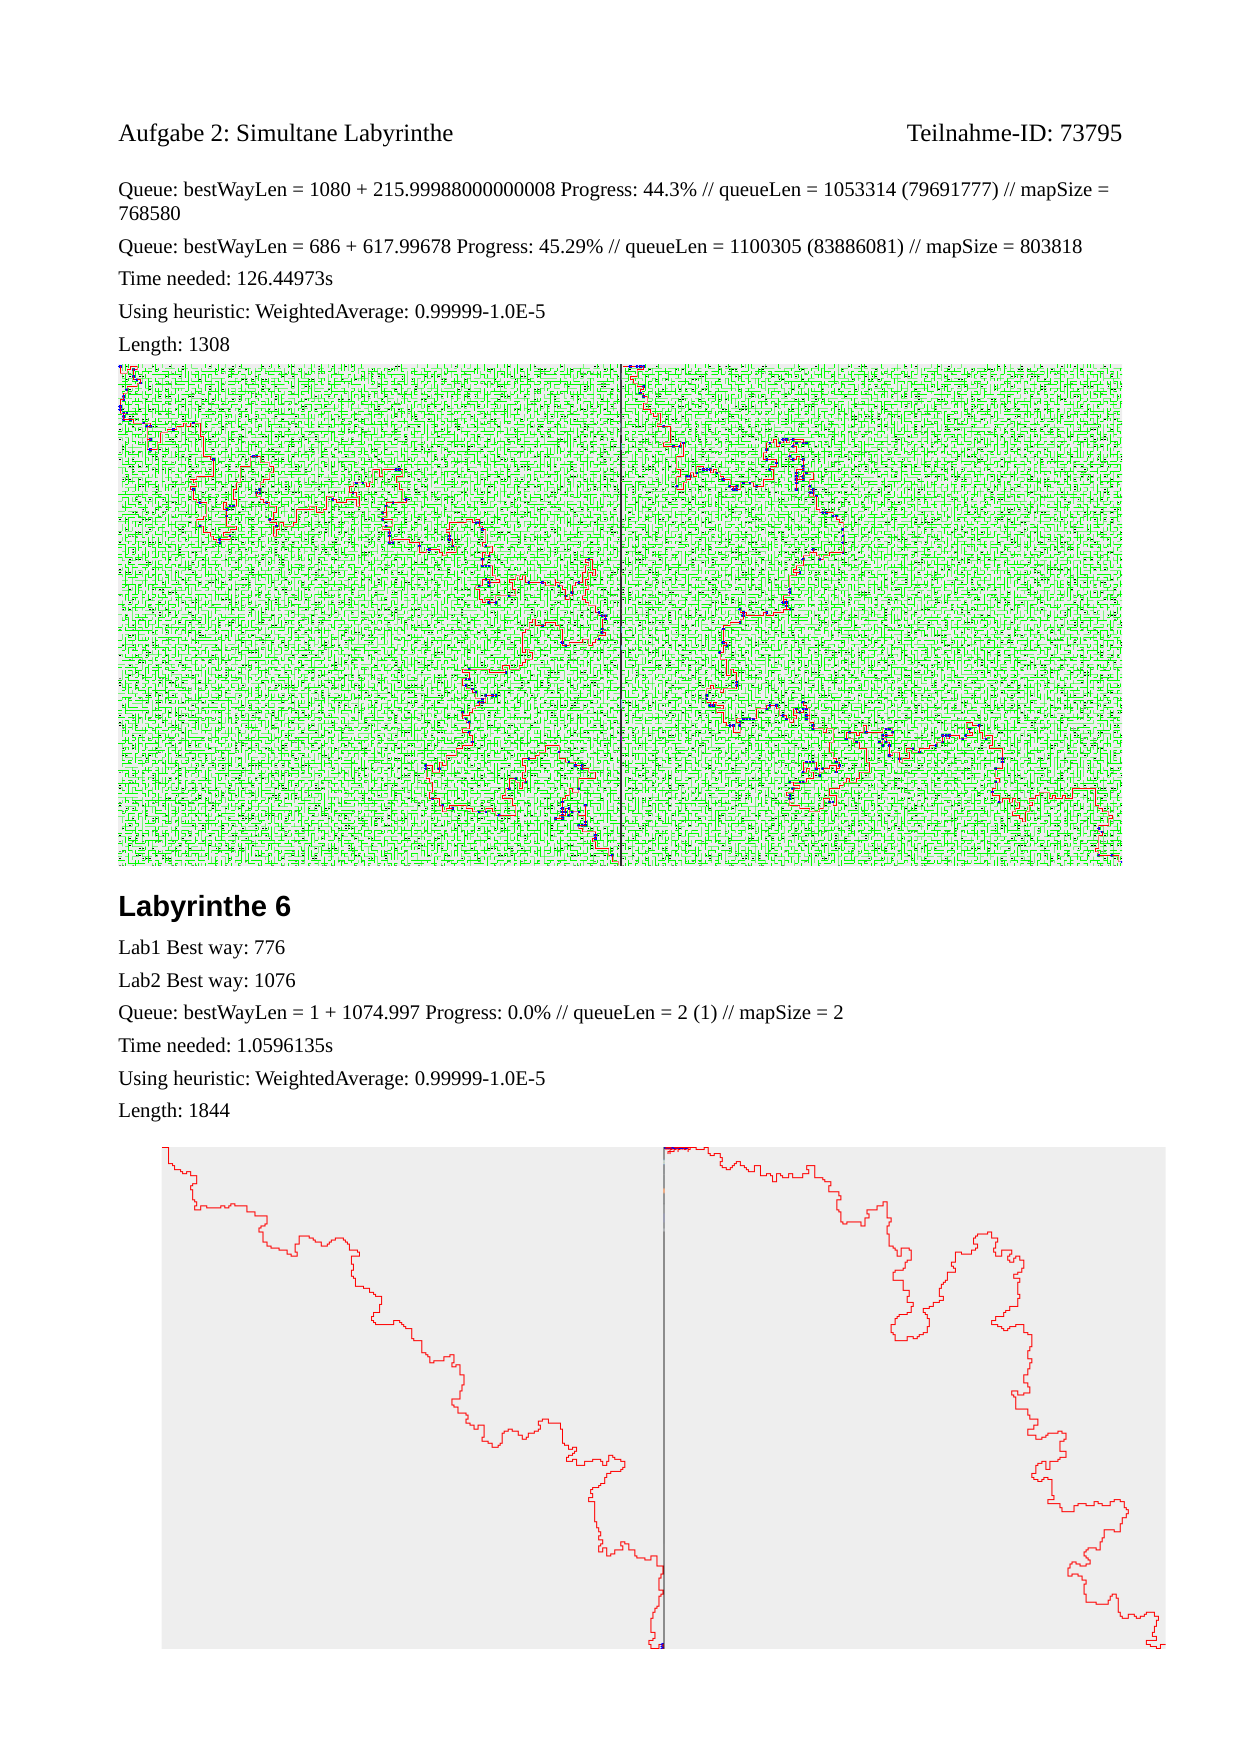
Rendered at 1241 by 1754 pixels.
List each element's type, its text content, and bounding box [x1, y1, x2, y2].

text Length: 1844 [118, 1098, 1122, 1122]
text Queue: bestWayLen = 1 + 1074.997 Progress: 0.0% // queueLen = 2 (1) // mapSize = 2 [118, 1000, 1122, 1024]
picture [161, 1147, 1166, 1649]
text Lab1 Best way: 776 [118, 935, 1122, 959]
text Time needed: 126.44973s [118, 266, 1122, 290]
text Lab2 Best way: 1076 [118, 967, 1122, 992]
text Using heuristic: WeightedAverage: 0.99999-1.0E-5 [118, 1066, 1122, 1090]
text Queue: bestWayLen = 686 + 617.99678 Progress: 45.29% // queueLen = 1100305 (83886081) // mapSize = 803818 [118, 234, 1122, 258]
text Time needed: 1.0596135s [118, 1033, 1122, 1057]
text Using heuristic: WeightedAverage: 0.99999-1.0E-5 [118, 299, 1122, 323]
text Length: 1308 [118, 332, 1122, 356]
picture [118, 364, 1123, 866]
subtitle Labyrinthe 6 [118, 866, 1122, 922]
text Queue: bestWayLen = 1080 + 215.99988000000008 Progress: 44.3% // queueLen = 1053314 (79691777) // mapSize = 768580 [118, 177, 1122, 225]
